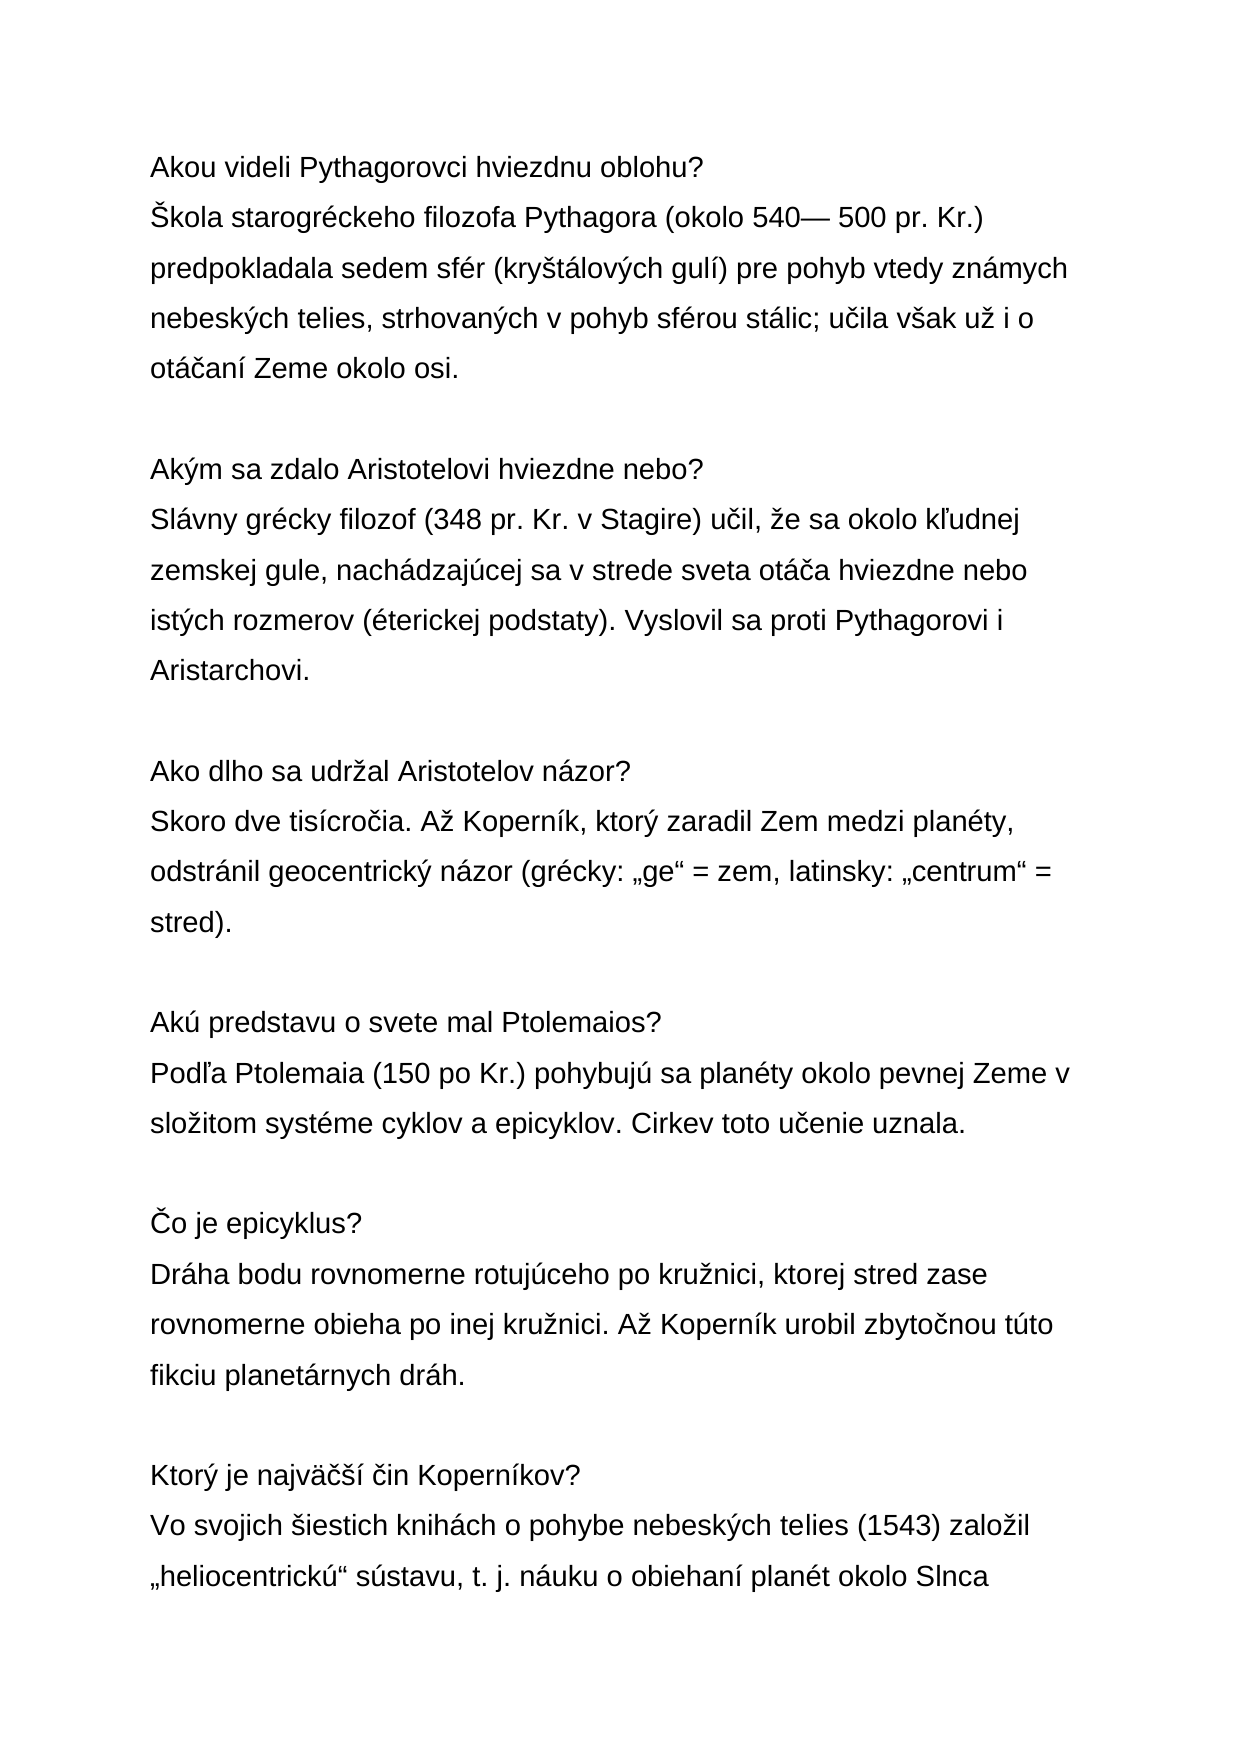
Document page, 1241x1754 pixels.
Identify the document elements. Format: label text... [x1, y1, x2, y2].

text Škola starogréckeho filozofa Pythagora (okolo 540— 500 pr. Kr.) predpokladala sedem sfér (kryštálových gulí) pre pohyb vtedy známych nebeských telies, strhovaných v pohyb sférou stálic; učila však už i o otáčaní Zeme okolo osi. [150, 200, 1091, 385]
text Dráha bodu rovnomerne rotujúceho po kružnici, kto­rej stred zase rovnomerne obieha po inej kružnici. Až Koperník urobil zbytočnou túto fikciu planetárnych dráh. [150, 1257, 1091, 1391]
text Skoro dve tisícročia. Až Koperník, ktorý zaradil Zem medzi planéty, odstránil geocentrický názor (grécky: „ge“ = zem, latinsky: „centrum“ = stred). [150, 804, 1091, 938]
text Slávny grécky filozof (348 pr. Kr. v Stagire) učil, že sa okolo kľudnej zemskej gule, nachádzajúcej sa v strede sveta otáča hviezdne nebo istých rozmerov (éterickej podstaty). Vyslovil sa proti Pythagorovi i Aristarchovi. [150, 502, 1091, 687]
text Vo svojich šiestich knihách o pohybe nebeských te­lies (1543) založil „heliocentrickú“ sústavu, t. j. náuku o obiehaní planét okolo Slnca [150, 1508, 1091, 1592]
subtitle Akú predstavu o svete mal Ptolemaios? [150, 1005, 1091, 1039]
subtitle Akým sa zdalo Aristotelovi hviezdne nebo? [150, 452, 1091, 485]
subtitle Ktorý je najväčší čin Koperníkov? [150, 1458, 1091, 1492]
subtitle Ako dlho sa udržal Aristotelov názor? [150, 754, 1091, 787]
subtitle Čo je epicyklus? [150, 1207, 1091, 1240]
text Podľa Ptolemaia (150 po Kr.) pohybujú sa planéty okolo pevnej Zeme v složitom systéme cyklov a epicyklov. Cirkev toto učenie uznala. [150, 1056, 1091, 1139]
subtitle Akou videli Pythagorovci hviezdnu oblohu? [150, 150, 1091, 183]
